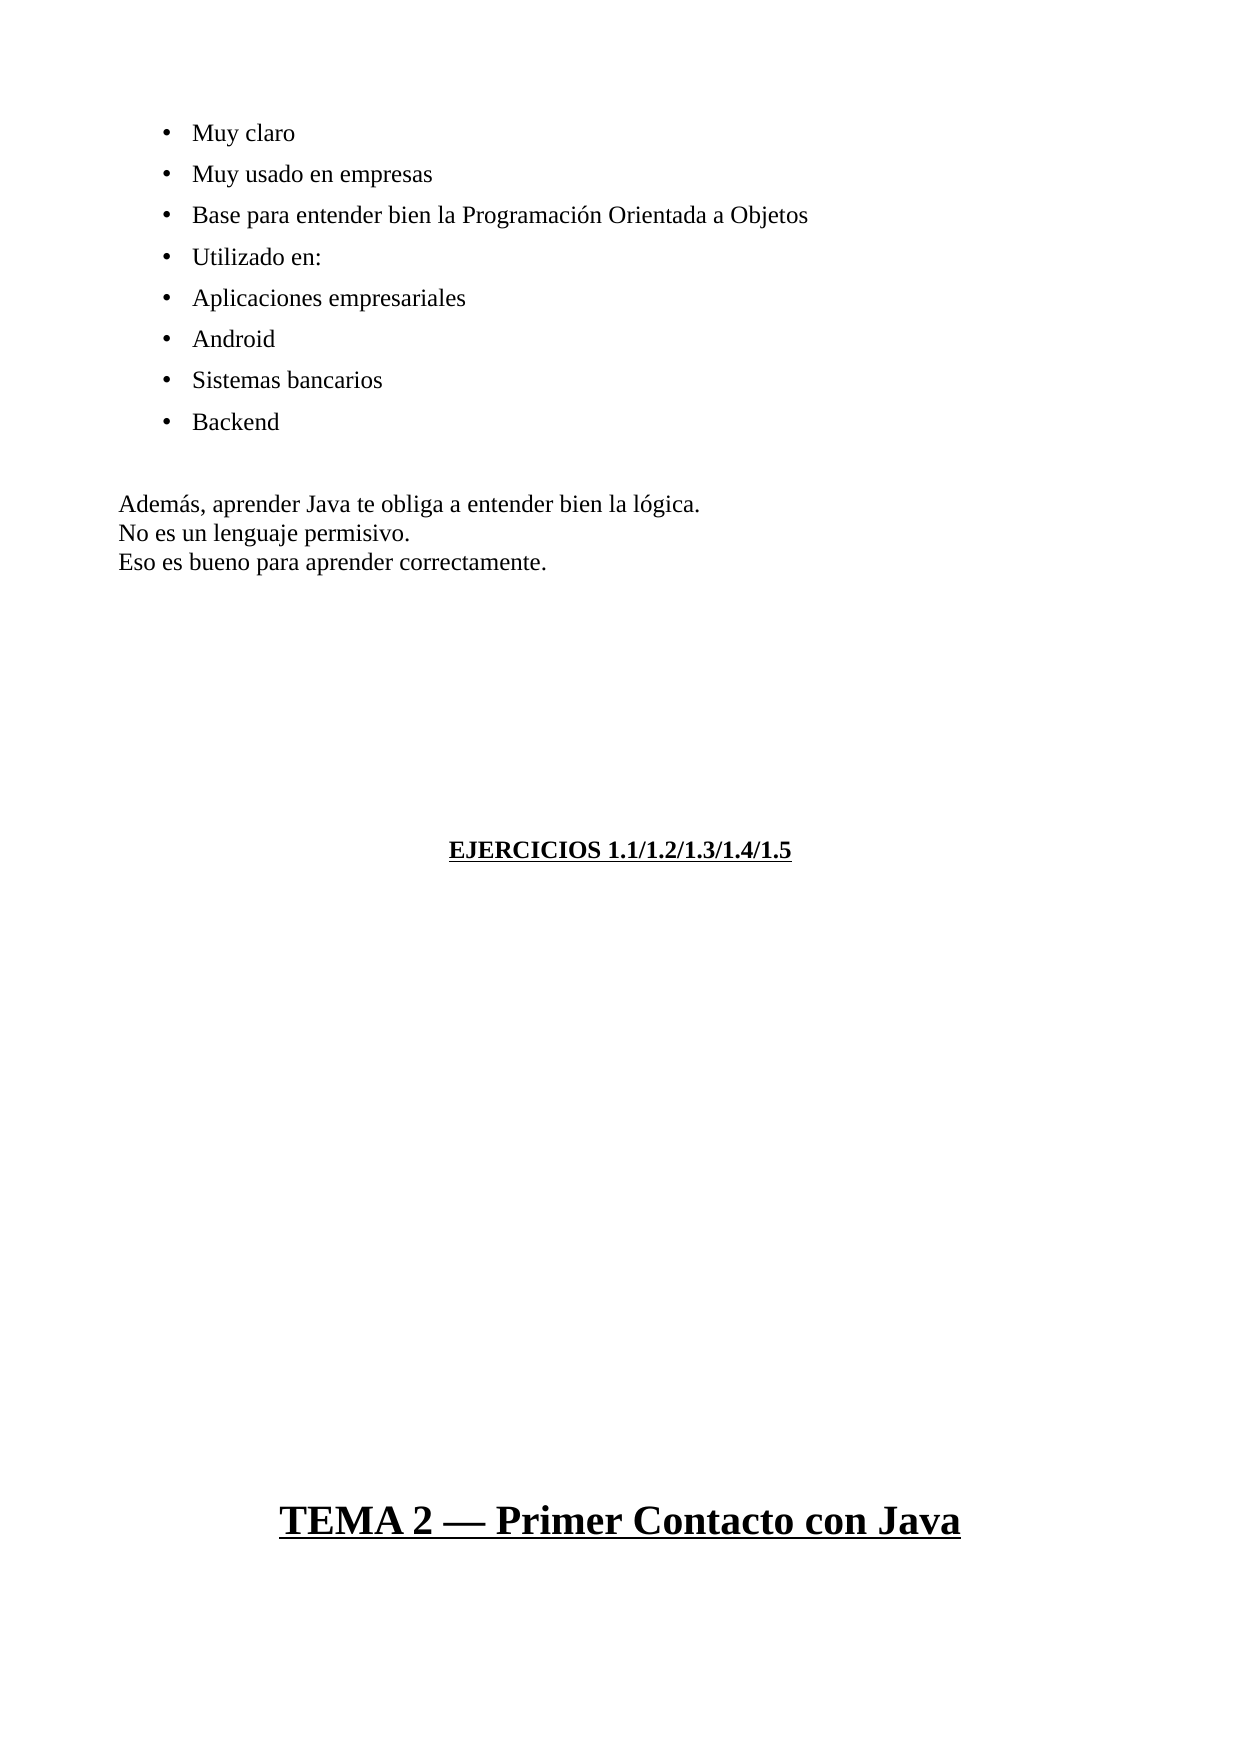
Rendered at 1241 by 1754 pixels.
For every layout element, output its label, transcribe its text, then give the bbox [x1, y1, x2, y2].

list Base para entender bien la Programación Orientada a Objetos [162, 201, 1122, 229]
list Aplicaciones empresariales [162, 283, 1122, 312]
text EJERCICIOS 1.1/1.2/1.3/1.4/1.5 [118, 836, 1122, 864]
text Además, aprender Java te obliga a entender bien la lógica. No es un lenguaje permisivo. Eso es bueno para aprender correctamente. [118, 489, 1122, 576]
list Muy usado en empresas [162, 159, 1122, 188]
list Backend [162, 407, 1122, 436]
list Android [162, 324, 1122, 353]
list Muy claro [162, 118, 1122, 147]
list Utilizado en: [162, 242, 1122, 271]
list Sistemas bancarios [162, 366, 1122, 394]
text TEMA 2 — Primer Contacto con Java [118, 1496, 1122, 1543]
